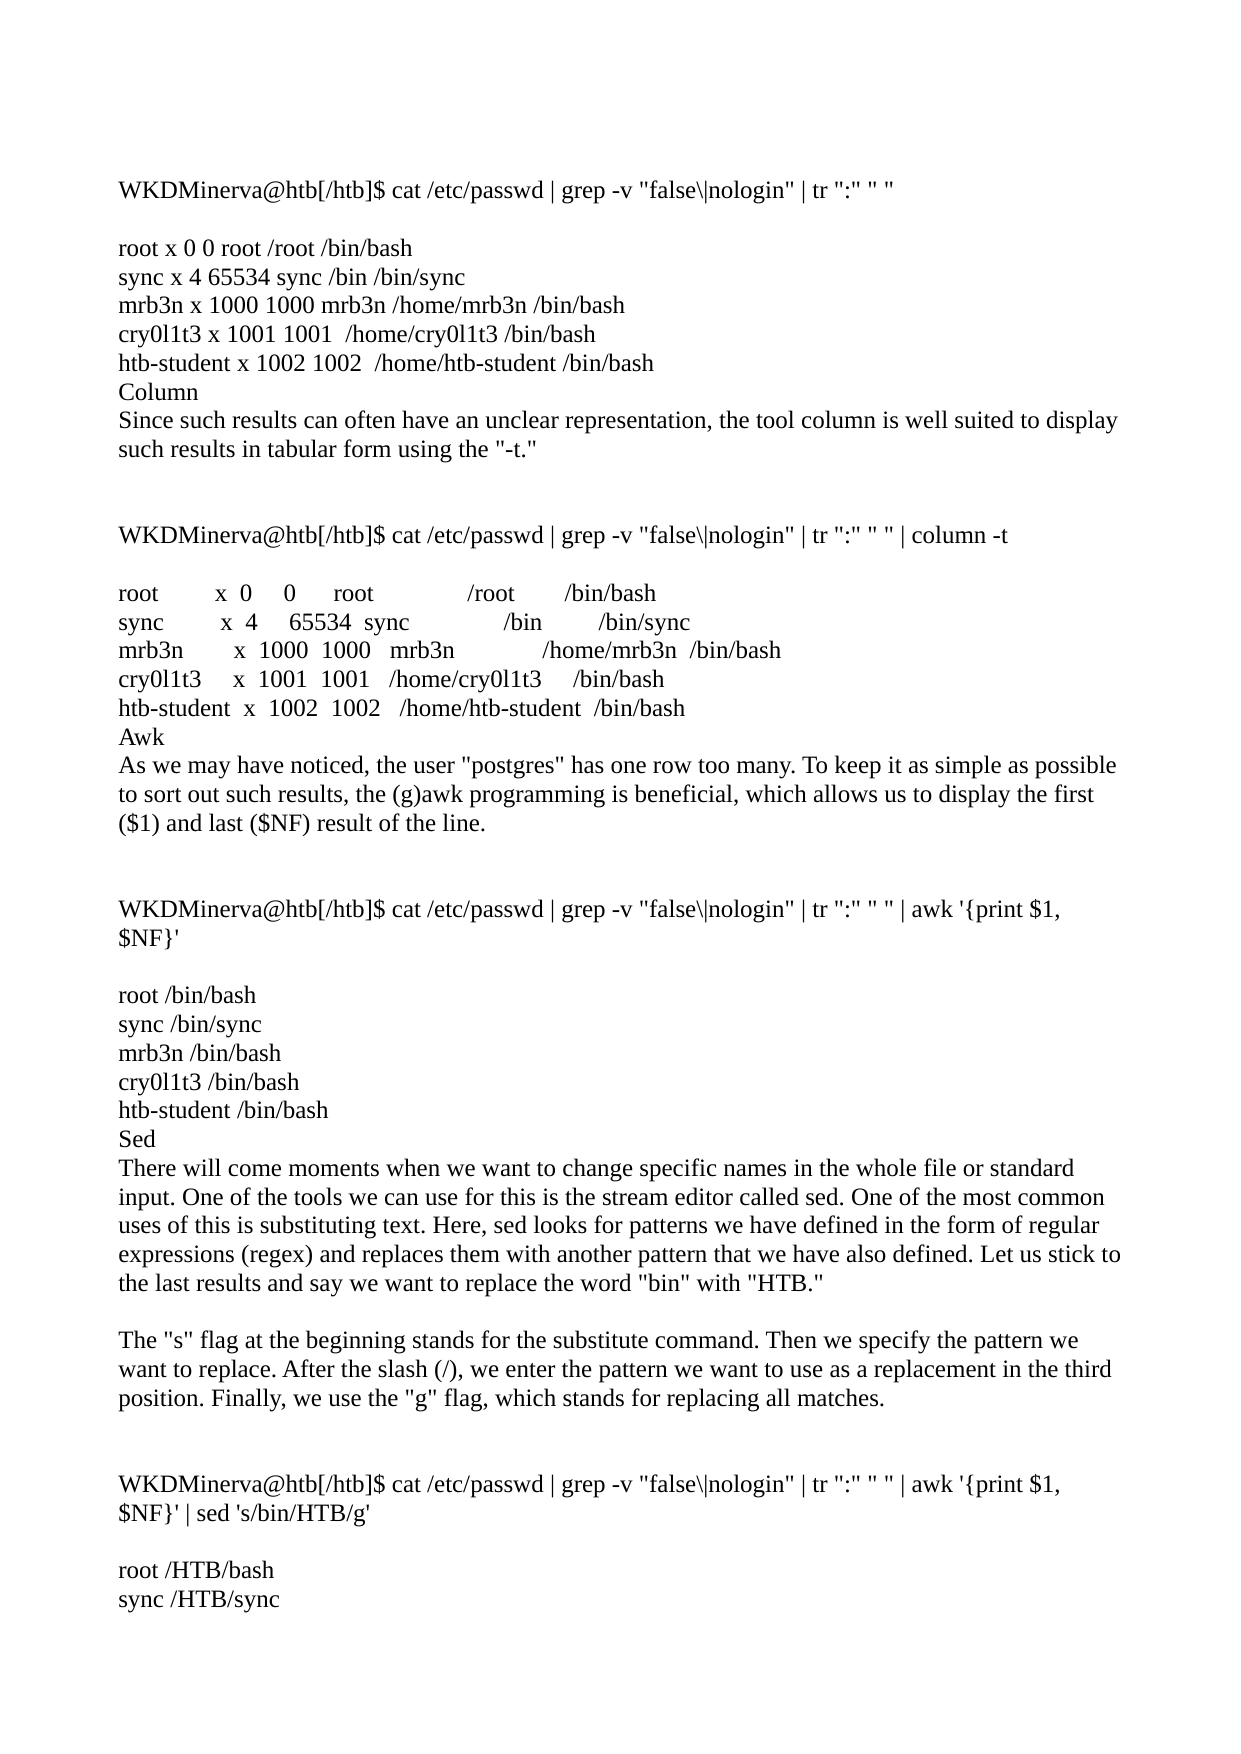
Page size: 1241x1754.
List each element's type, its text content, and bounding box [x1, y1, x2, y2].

text WKDMinerva@htb[/htb]$ cat /etc/passwd | grep -v "false\|nologin" | tr ":" " " [118, 176, 1122, 204]
text cry0l1t3 x 1001 1001 /home/cry0l1t3 /bin/bash [118, 664, 1122, 693]
text WKDMinerva@htb[/htb]$ cat /etc/passwd | grep -v "false\|nologin" | tr ":" " " | awk '{print $1, $NF}' | sed 's/bin/HTB/g' [118, 1469, 1122, 1527]
text The "s" flag at the beginning stands for the substitute command. Then we specify the pattern we want to replace. After the slash (/), we enter the pattern we want to use as a replacement in the third position. Finally, we use the "g" flag, which stands for replacing all matches. [118, 1326, 1122, 1412]
text root x 0 0 root /root /bin/bash [118, 578, 1122, 607]
text sync /bin/sync [118, 1009, 1122, 1038]
text htb-student x 1002 1002 /home/htb-student /bin/bash [118, 693, 1122, 722]
text Sed [118, 1124, 1122, 1153]
text WKDMinerva@htb[/htb]$ cat /etc/passwd | grep -v "false\|nologin" | tr ":" " " | awk '{print $1, $NF}' [118, 894, 1122, 952]
text Column [118, 377, 1122, 406]
text mrb3n x 1000 1000 mrb3n /home/mrb3n /bin/bash [118, 636, 1122, 664]
text htb-student x 1002 1002 /home/htb-student /bin/bash [118, 348, 1122, 377]
text Since such results can often have an unclear representation, the tool column is well suited to display such results in tabular form using the "-t." [118, 406, 1122, 463]
text root /HTB/bash [118, 1556, 1122, 1584]
text mrb3n x 1000 1000 mrb3n /home/mrb3n /bin/bash [118, 291, 1122, 319]
text As we may have noticed, the user "postgres" has one row too many. To keep it as simple as possible to sort out such results, the (g)awk programming is beneficial, which allows us to display the first ($1) and last ($NF) result of the line. [118, 751, 1122, 837]
text Awk [118, 722, 1122, 751]
text mrb3n /bin/bash [118, 1038, 1122, 1067]
text cry0l1t3 x 1001 1001 /home/cry0l1t3 /bin/bash [118, 319, 1122, 348]
text root x 0 0 root /root /bin/bash [118, 233, 1122, 262]
text cry0l1t3 /bin/bash [118, 1067, 1122, 1096]
text WKDMinerva@htb[/htb]$ cat /etc/passwd | grep -v "false\|nologin" | tr ":" " " | column -t [118, 521, 1122, 549]
text There will come moments when we want to change specific names in the whole file or standard input. One of the tools we can use for this is the stream editor called sed. One of the most common uses of this is substituting text. Here, sed looks for patterns we have defined in the form of regular expressions (regex) and replaces them with another pattern that we have also defined. Let us stick to the last results and say we want to replace the word "bin" with "HTB." [118, 1153, 1122, 1297]
text sync x 4 65534 sync /bin /bin/sync [118, 262, 1122, 291]
text sync x 4 65534 sync /bin /bin/sync [118, 607, 1122, 636]
text sync /HTB/sync [118, 1584, 1122, 1613]
text root /bin/bash [118, 981, 1122, 1009]
text htb-student /bin/bash [118, 1096, 1122, 1124]
